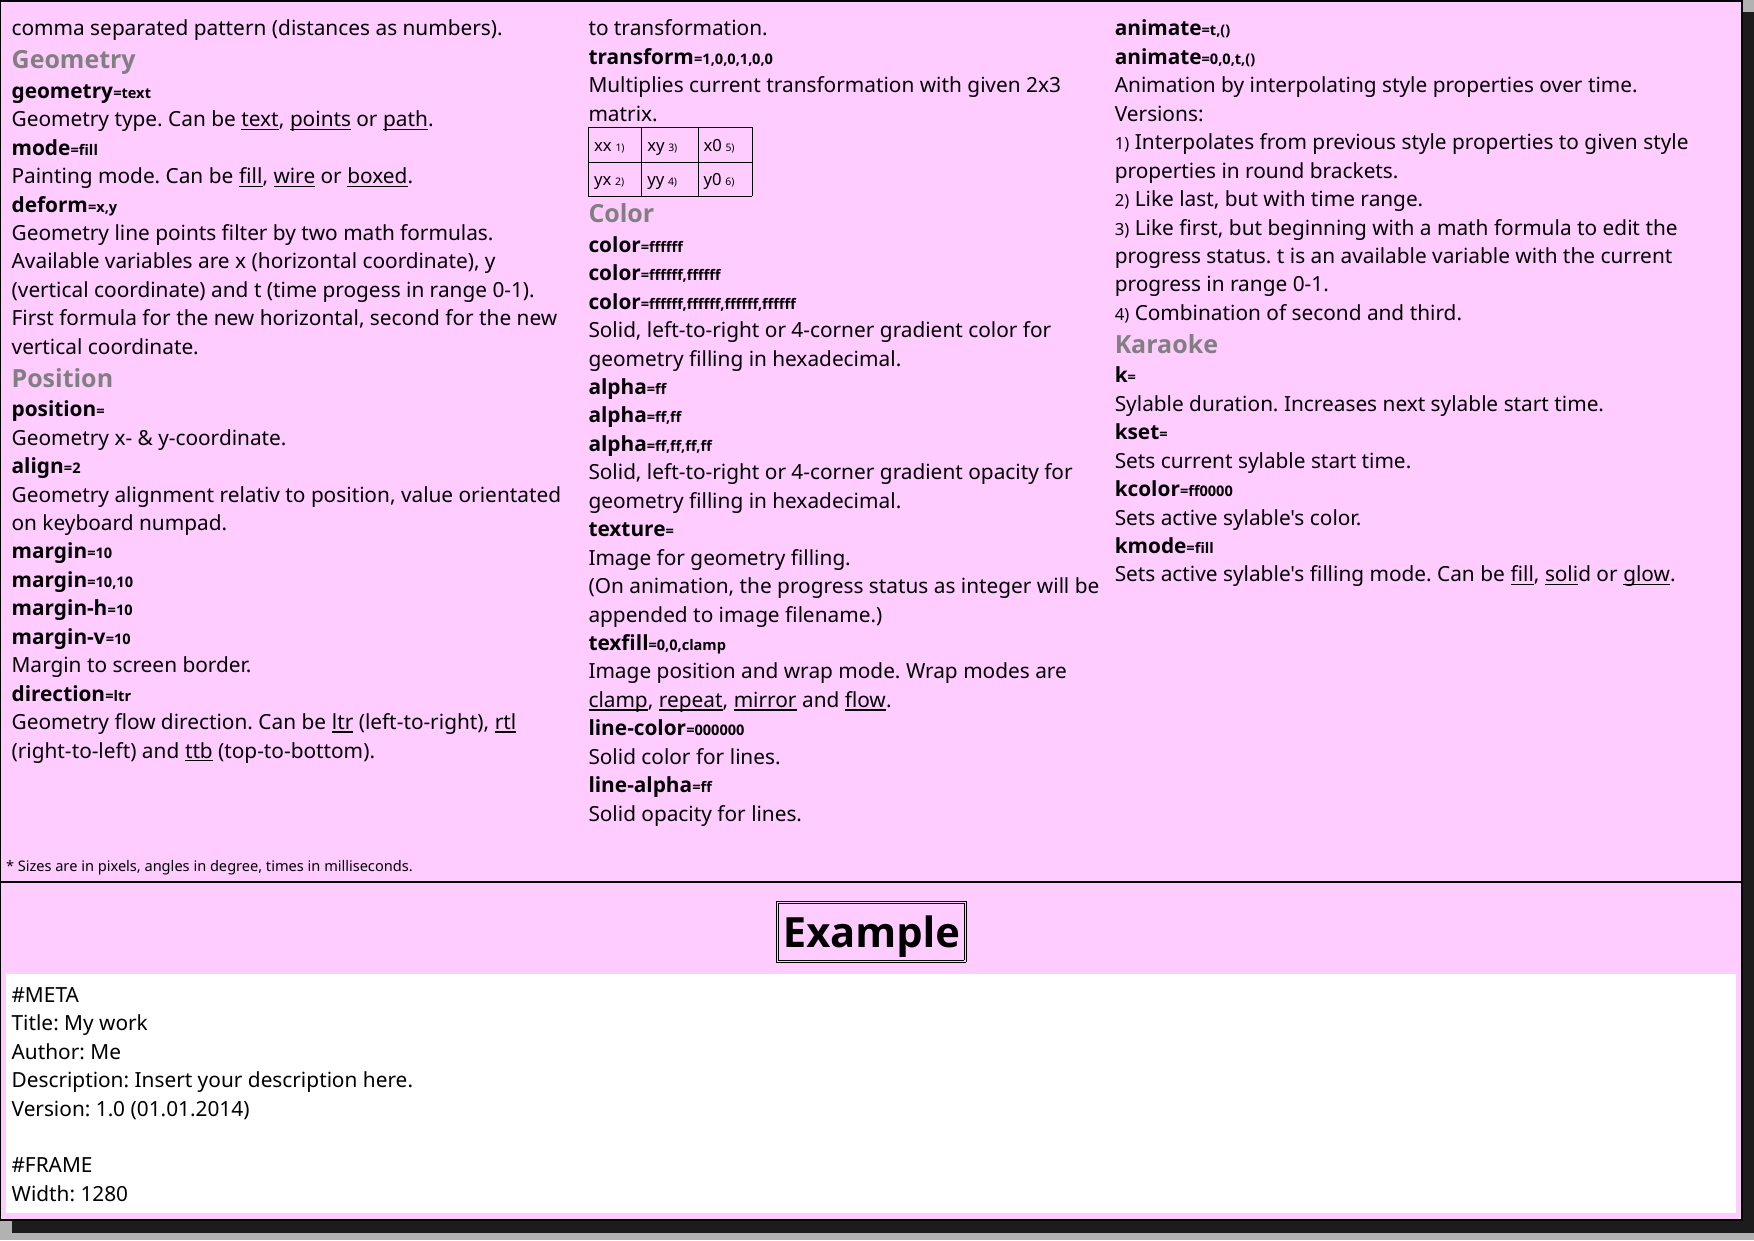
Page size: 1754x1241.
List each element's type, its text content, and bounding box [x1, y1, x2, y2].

table_header to transformation. transform=1,0,0,1,0,0 Multiplies current transformation with given 2x3 matrix. Color color=ffffff color=ffffff,ffffff color=ffffff,ffffff,ffffff,ffffff Solid, left-to-right or 4-corner gradient color for geometry filling in hexadecimal. alpha=ff alpha=ff,ff alpha=ff,ff,ff,ff Solid, left-to-right or 4-corner gradient opacity for geometry filling in hexadecimal. texture= Image for geometry filling. (On animation, the progress status as integer will be appended to image filename.) texfill=0,0,clamp Image position and wrap mode. Wrap modes are clamp, repeat, mirror and flow. line-color=000000 Solid color for lines. line-alpha=ff Solid opacity for lines. [583, 8, 1109, 833]
table_cell [1, 883, 1741, 1219]
table_header x0 5) [699, 128, 752, 162]
table_header xy 3) [642, 128, 698, 162]
table_header comma separated pattern (distances as numbers). Geometry geometry=text Geometry type. Can be text, points or path. mode=fill Painting mode. Can be fill, wire or boxed. deform=x,y Geometry line points filter by two math formulas. Available variables are x (horizontal coordinate), y (vertical coordinate) and t (time progess in range 0-1). First formula for the new horizontal, second for the new vertical coordinate. Position position= Geometry x- & y-coordinate. align=2 Geometry alignment relativ to position, value orientated on keyboard numpad. margin=10 margin=10,10 margin-h=10 margin-v=10 Margin to screen border. direction=ltr Geometry flow direction. Can be ltr (left-to-right), rtl (right-to-left) and ttb (top-to-bottom). [6, 8, 582, 833]
table_cell * Sizes are in pixels, angles in degree, times in milliseconds. [1, 2, 1741, 881]
table_header #META Title: My work Author: Me Description: Insert your description here. Version: 1.0 (01.01.2014) #FRAME Width: 1280 [6, 974, 1736, 1213]
table_cell y0 6) [699, 163, 752, 196]
table_header xx 1) [589, 128, 641, 162]
table_cell yx 2) [589, 163, 641, 196]
table_cell yy 4) [642, 163, 698, 196]
table_header animate=t,() animate=0,0,t,() Animation by interpolating style properties over time. Versions: 1) Interpolates from previous style properties to given style properties in round brackets. 2) Like last, but with time range. 3) Like first, but beginning with a math formula to edit the progress status. t is an available variable with the current progress in range 0-1. 4) Combination of second and third. Karaoke k= Sylable duration. Increases next sylable start time. kset= Sets current sylable start time. kcolor=ff0000 Sets active sylable's color. kmode=fill Sets active sylable's filling mode. Can be fill, solid or glow. [1109, 8, 1736, 833]
